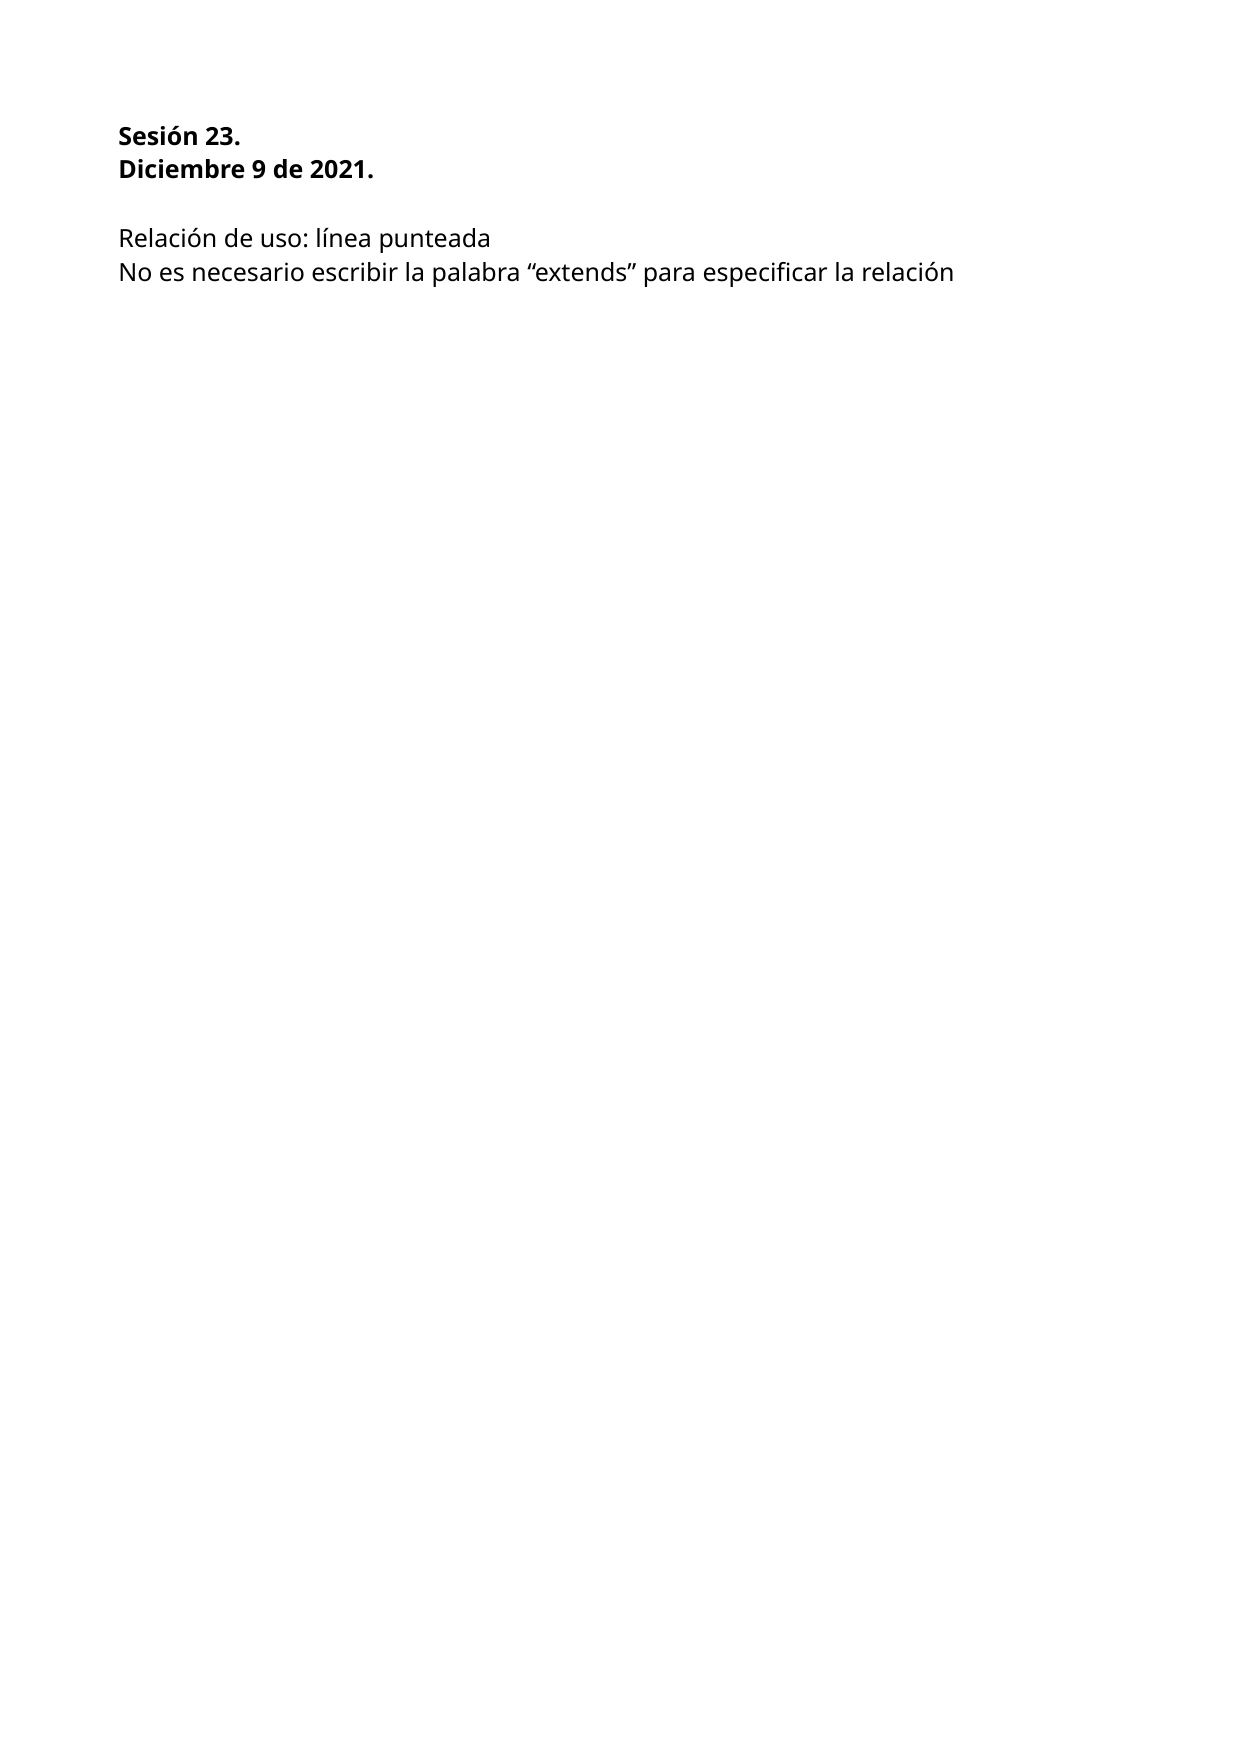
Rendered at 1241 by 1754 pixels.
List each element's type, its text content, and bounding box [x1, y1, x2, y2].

text Relación de uso: línea punteada [118, 220, 1122, 254]
text Sesión 23. [118, 118, 1122, 152]
text No es necesario escribir la palabra “extends” para especificar la relación [118, 254, 1122, 288]
text Diciembre 9 de 2021. [118, 152, 1122, 186]
